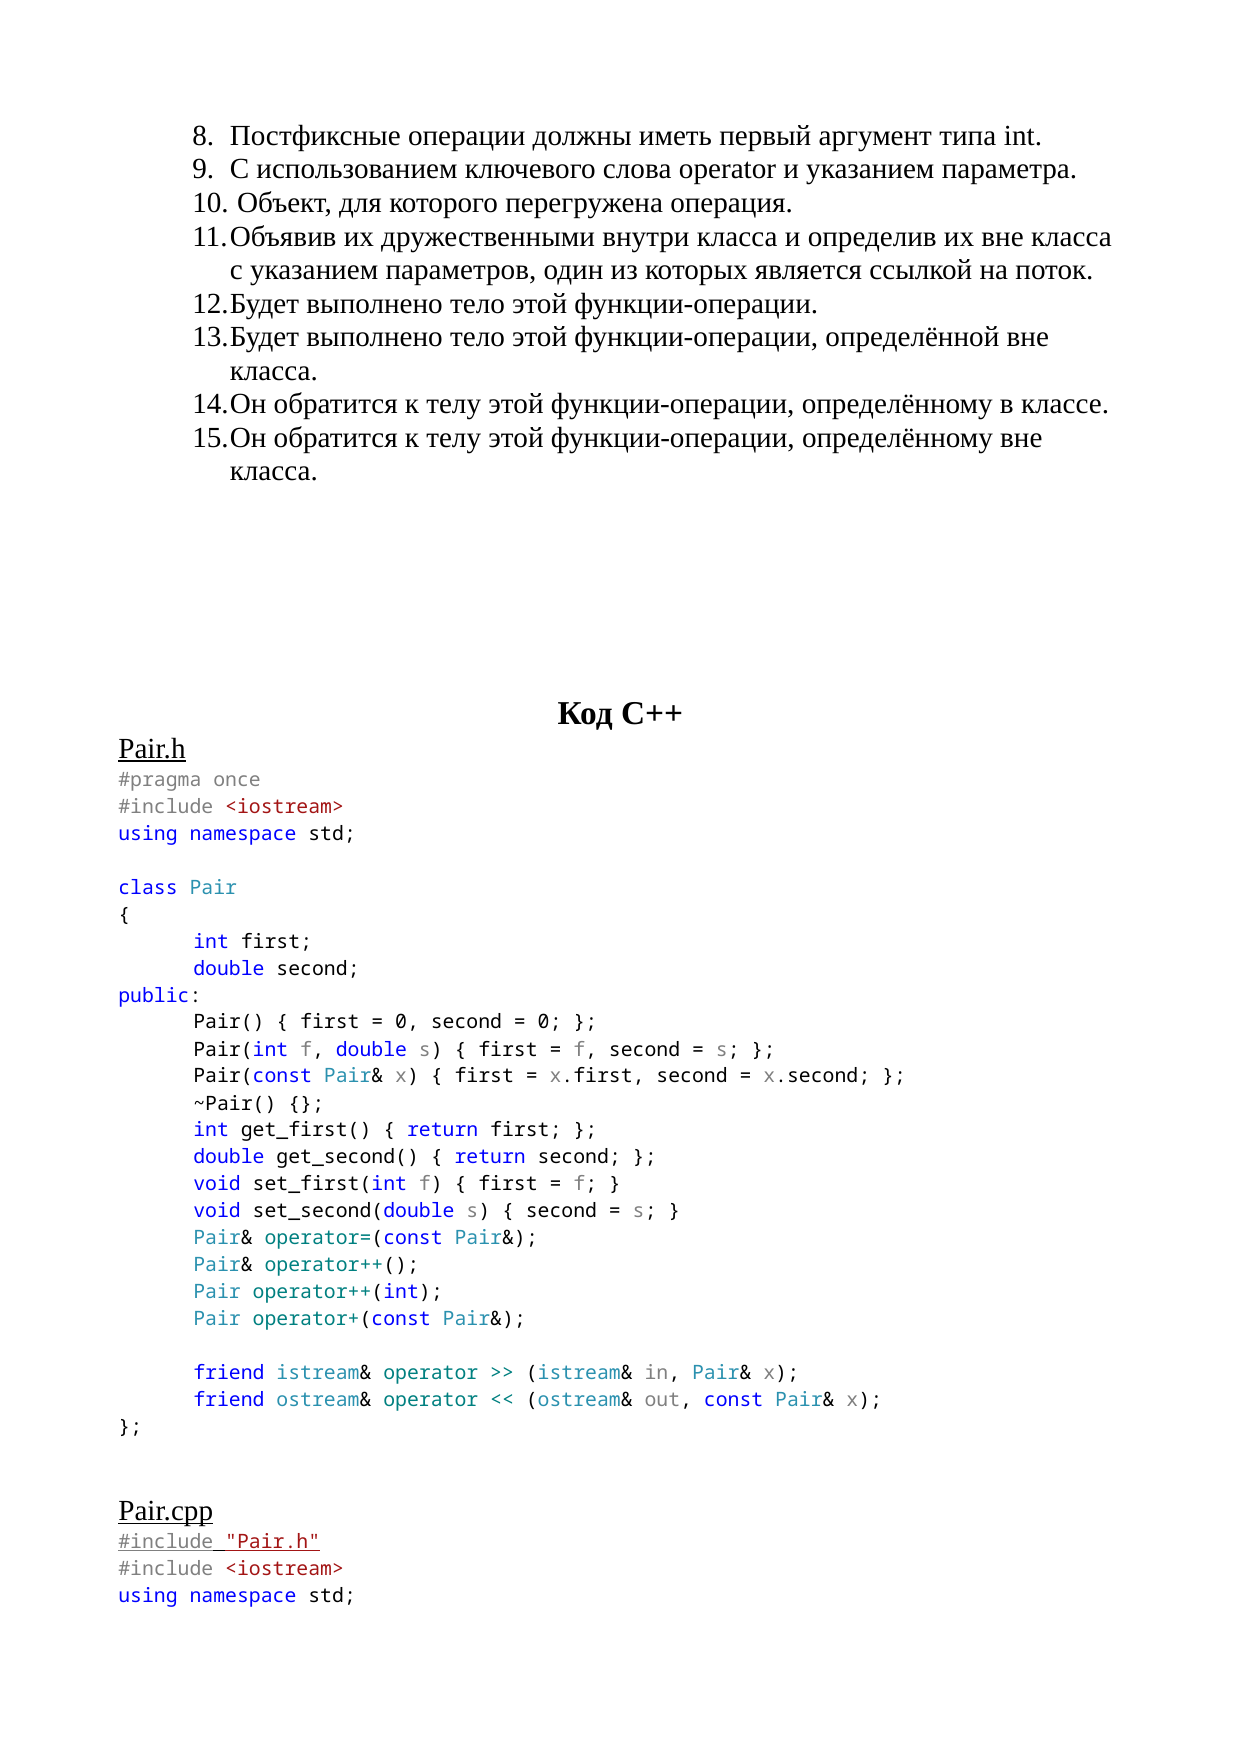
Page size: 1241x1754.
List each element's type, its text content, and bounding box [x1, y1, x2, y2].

list С использованием ключевого слова operator и указанием параметра. [192, 152, 1122, 185]
text int get_first() { return first; }; [118, 1116, 1122, 1143]
list Постфиксные операции должны иметь первый аргумент типа int. [192, 118, 1122, 152]
text class Pair [118, 873, 1122, 900]
text using namespace std; [118, 819, 1122, 846]
text Pair(const Pair& x) { first = x.first, second = x.second; }; [118, 1062, 1122, 1089]
text Pair& operator++(); [118, 1251, 1122, 1278]
text Pair& operator=(const Pair&); [118, 1224, 1122, 1251]
text Pair.cpp [118, 1493, 1122, 1527]
text Pair.h [118, 731, 1122, 765]
text void set_first(int f) { first = f; } [118, 1170, 1122, 1197]
text }; [118, 1412, 1122, 1439]
text Pair operator+(const Pair&); [118, 1304, 1122, 1332]
text double get_second() { return second; }; [118, 1143, 1122, 1170]
text Pair() { first = 0, second = 0; }; [118, 1008, 1122, 1035]
text public: [118, 981, 1122, 1008]
text friend ostream& operator << (ostream& out, const Pair& x); [118, 1386, 1122, 1412]
text #include "Pair.h" [118, 1527, 1122, 1554]
text void set_second(double s) { second = s; } [118, 1197, 1122, 1224]
text #pragma once [118, 765, 1122, 792]
text double second; [118, 954, 1122, 981]
text #include <iostream> [118, 1554, 1122, 1581]
text int first; [118, 927, 1122, 954]
text using namespace std; [118, 1581, 1122, 1608]
text #include <iostream> [118, 792, 1122, 819]
text ~Pair() {}; [118, 1089, 1122, 1116]
list Будет выполнено тело этой функции-операции. [192, 286, 1122, 319]
text Pair operator++(int); [118, 1278, 1122, 1304]
list Объявив их дружественными внутри класса и определив их вне класса с указанием параметров, один из которых является ссылкой на поток. [192, 219, 1122, 286]
text { [118, 900, 1122, 927]
text Pair(int f, double s) { first = f, second = s; }; [118, 1035, 1122, 1062]
text Код C++ [118, 693, 1122, 731]
list Объект, для которого перегружена операция. [192, 185, 1122, 219]
text friend istream& operator >> (istream& in, Pair& x); [118, 1358, 1122, 1386]
list Он обратится к телу этой функции-операции, определённому в классе. [192, 386, 1122, 420]
list Будет выполнено тело этой функции-операции, определённой вне класса. [192, 319, 1122, 386]
list Он обратится к телу этой функции-операции, определённому вне класса. [192, 420, 1122, 487]
